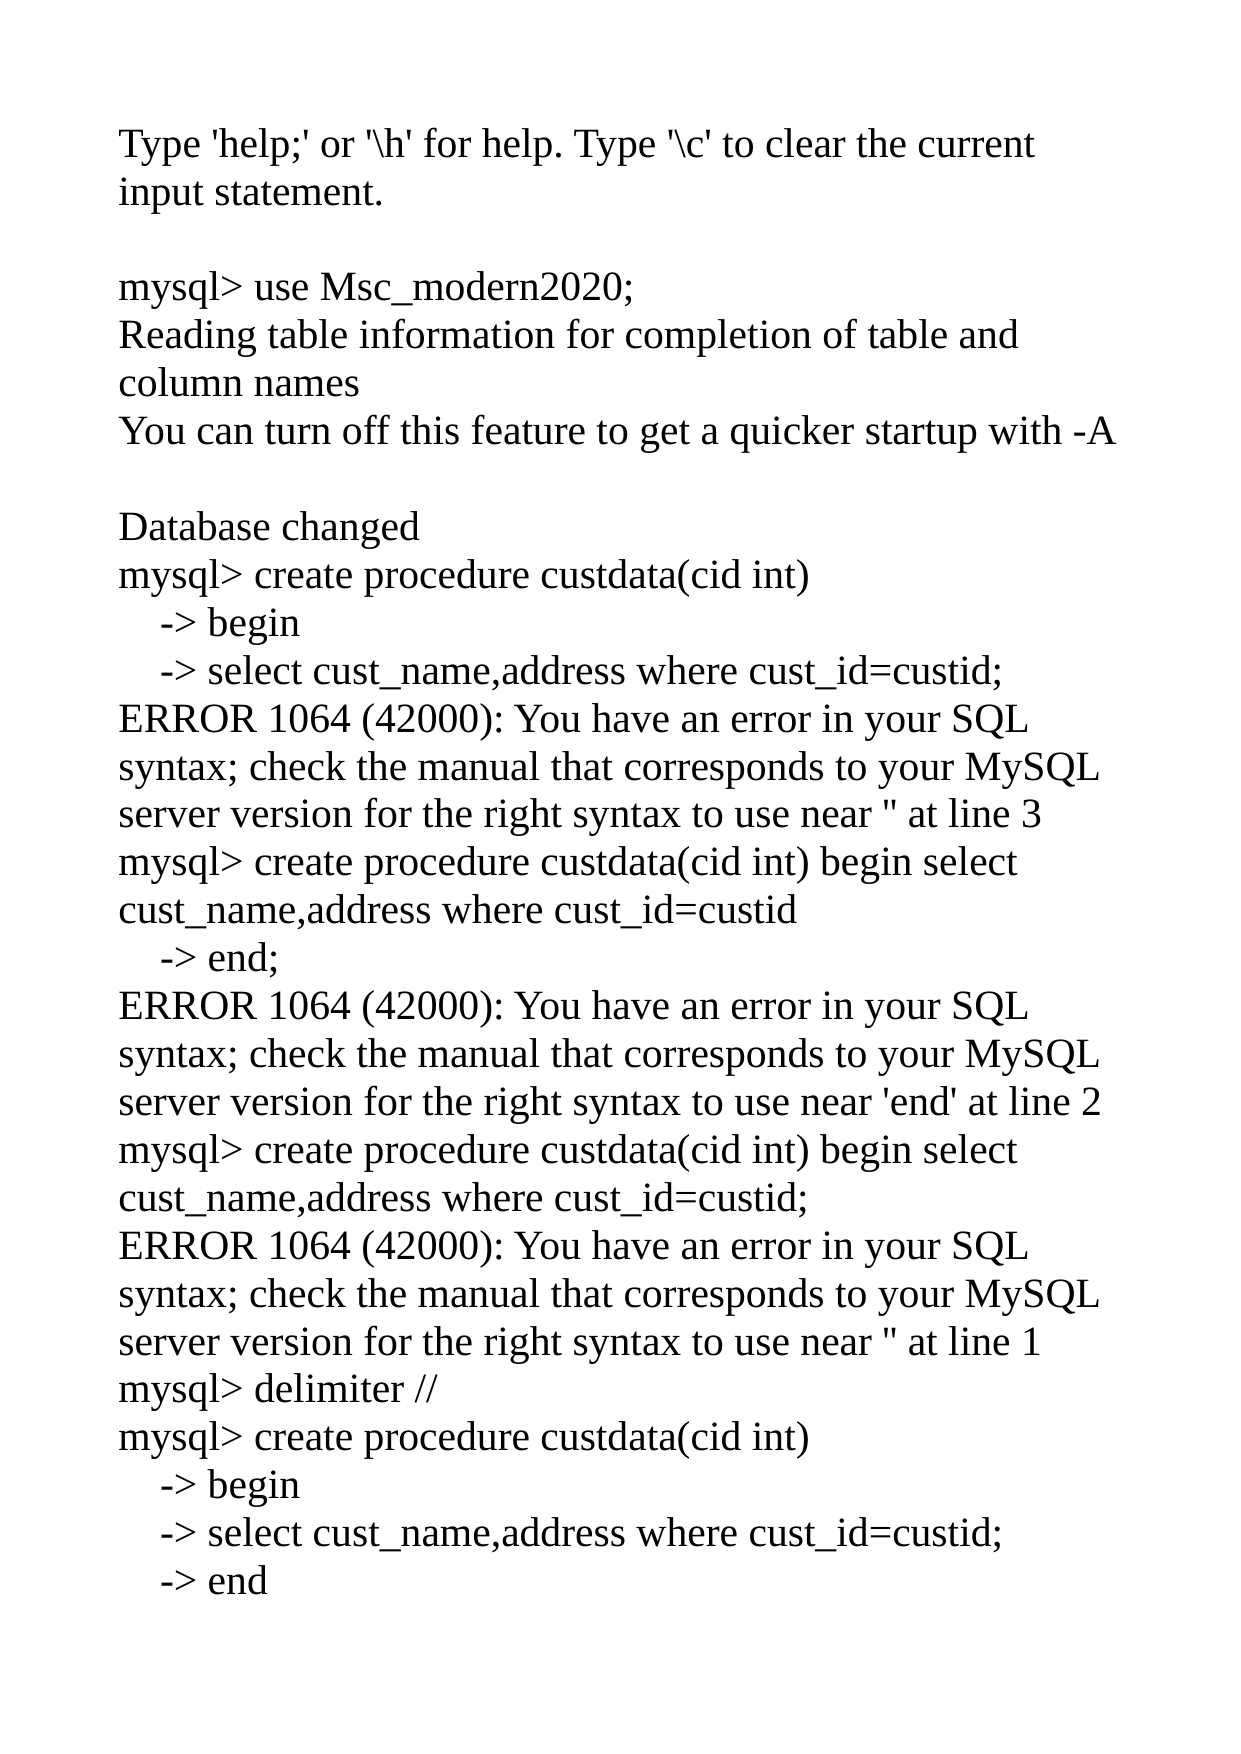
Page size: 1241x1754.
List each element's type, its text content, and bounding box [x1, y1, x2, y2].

text ERROR 1064 (42000): You have an error in your SQL syntax; check the manual that corresponds to your MySQL server version for the right syntax to use near '' at line 1 [118, 1220, 1122, 1364]
text Database changed [118, 501, 1122, 549]
text ERROR 1064 (42000): You have an error in your SQL syntax; check the manual that corresponds to your MySQL server version for the right syntax to use near '' at line 3 [118, 693, 1122, 837]
text -> end [118, 1556, 1122, 1603]
text -> begin [118, 1460, 1122, 1508]
text Reading table information for completion of table and column names [118, 310, 1122, 406]
text ERROR 1064 (42000): You have an error in your SQL syntax; check the manual that corresponds to your MySQL server version for the right syntax to use near 'end' at line 2 [118, 981, 1122, 1124]
text Type 'help;' or '\h' for help. Type '\c' to clear the current input statement. [118, 118, 1122, 214]
text mysql> create procedure custdata(cid int) [118, 549, 1122, 597]
text -> select cust_name,address where cust_id=custid; [118, 1508, 1122, 1556]
text mysql> create procedure custdata(cid int) begin select cust_name,address where cust_id=custid; [118, 1124, 1122, 1220]
text -> select cust_name,address where cust_id=custid; [118, 645, 1122, 693]
text -> begin [118, 597, 1122, 645]
text mysql> delimiter // [118, 1364, 1122, 1412]
text mysql> use Msc_modern2020; [118, 262, 1122, 310]
text mysql> create procedure custdata(cid int) begin select cust_name,address where cust_id=custid [118, 837, 1122, 933]
text -> end; [118, 933, 1122, 981]
text mysql> create procedure custdata(cid int) [118, 1412, 1122, 1460]
text You can turn off this feature to get a quicker startup with -A [118, 406, 1122, 453]
